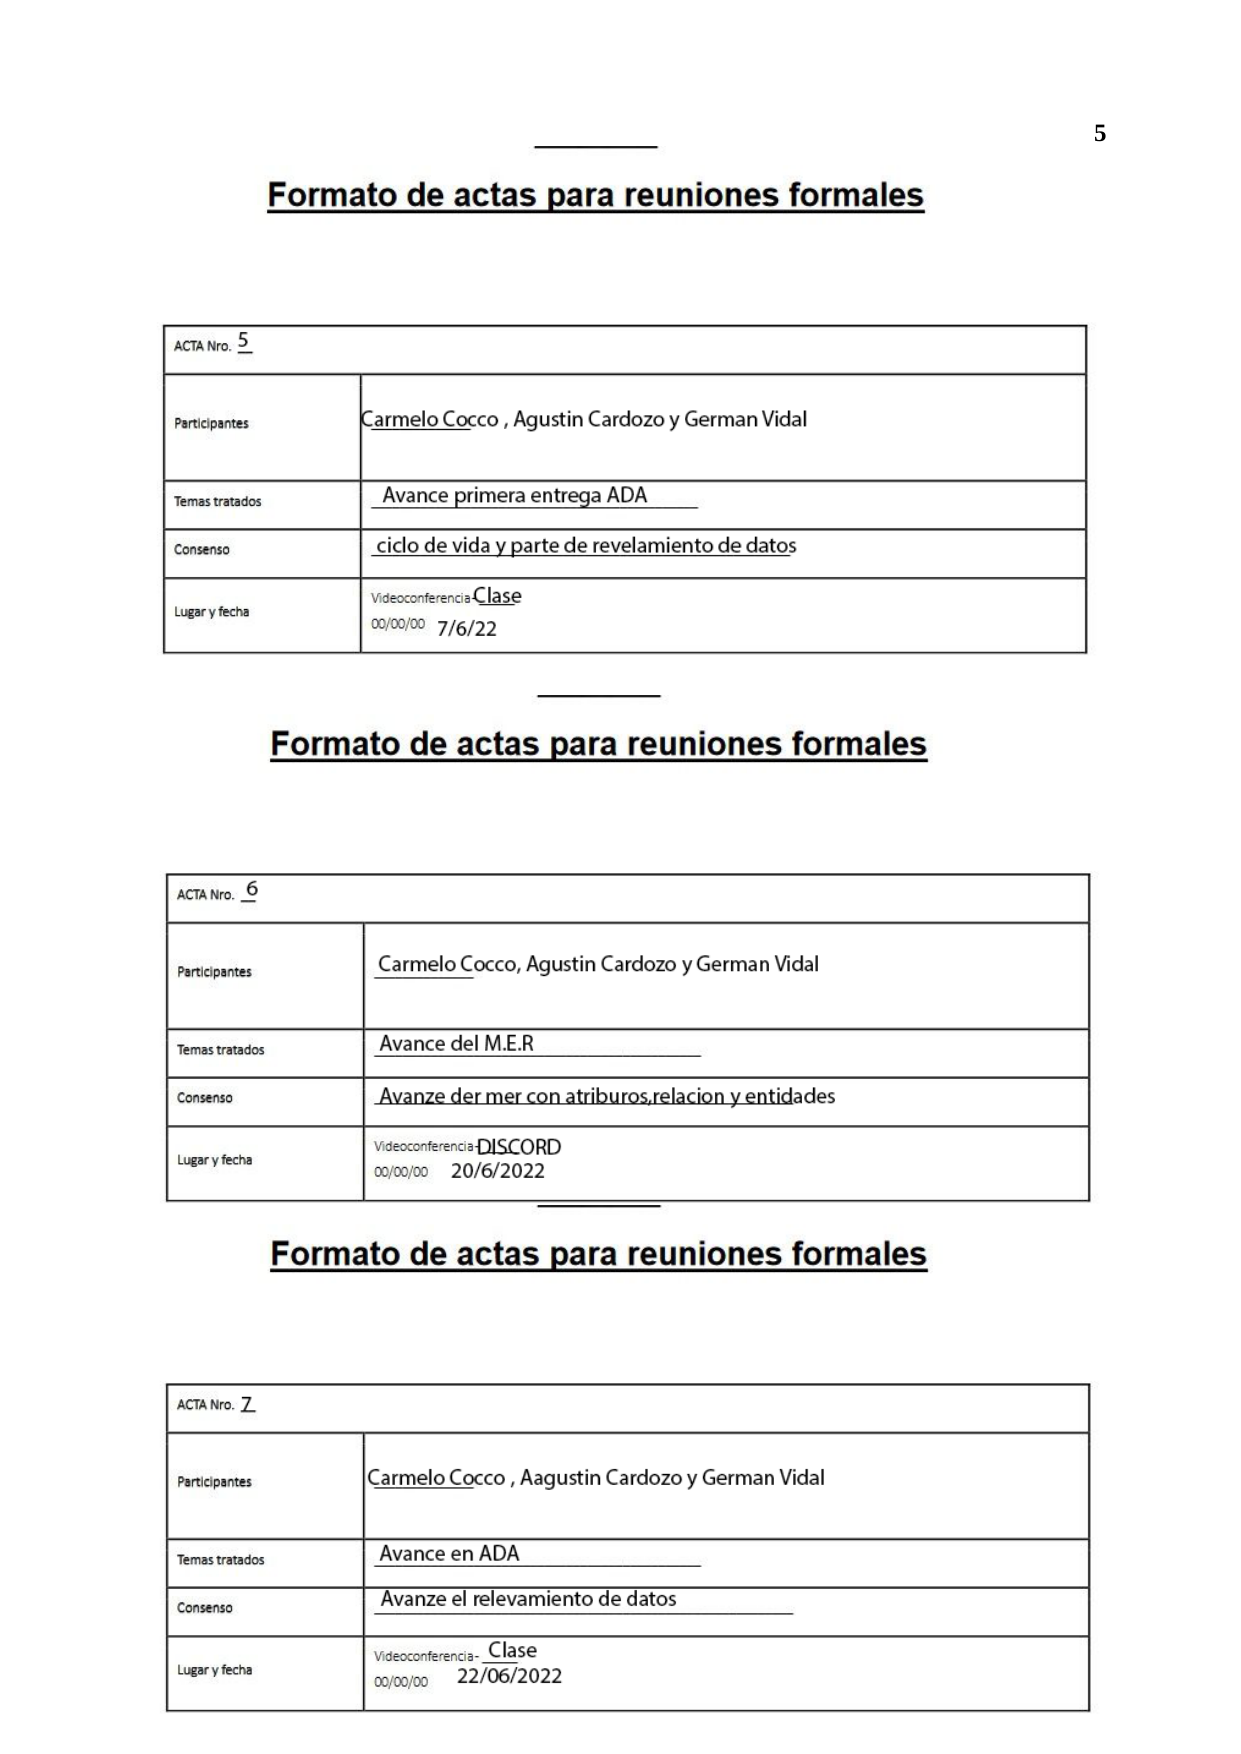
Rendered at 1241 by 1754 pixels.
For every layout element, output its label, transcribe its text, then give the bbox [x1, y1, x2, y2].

picture [118, 146, 1126, 1754]
text 5 [118, 118, 1122, 146]
